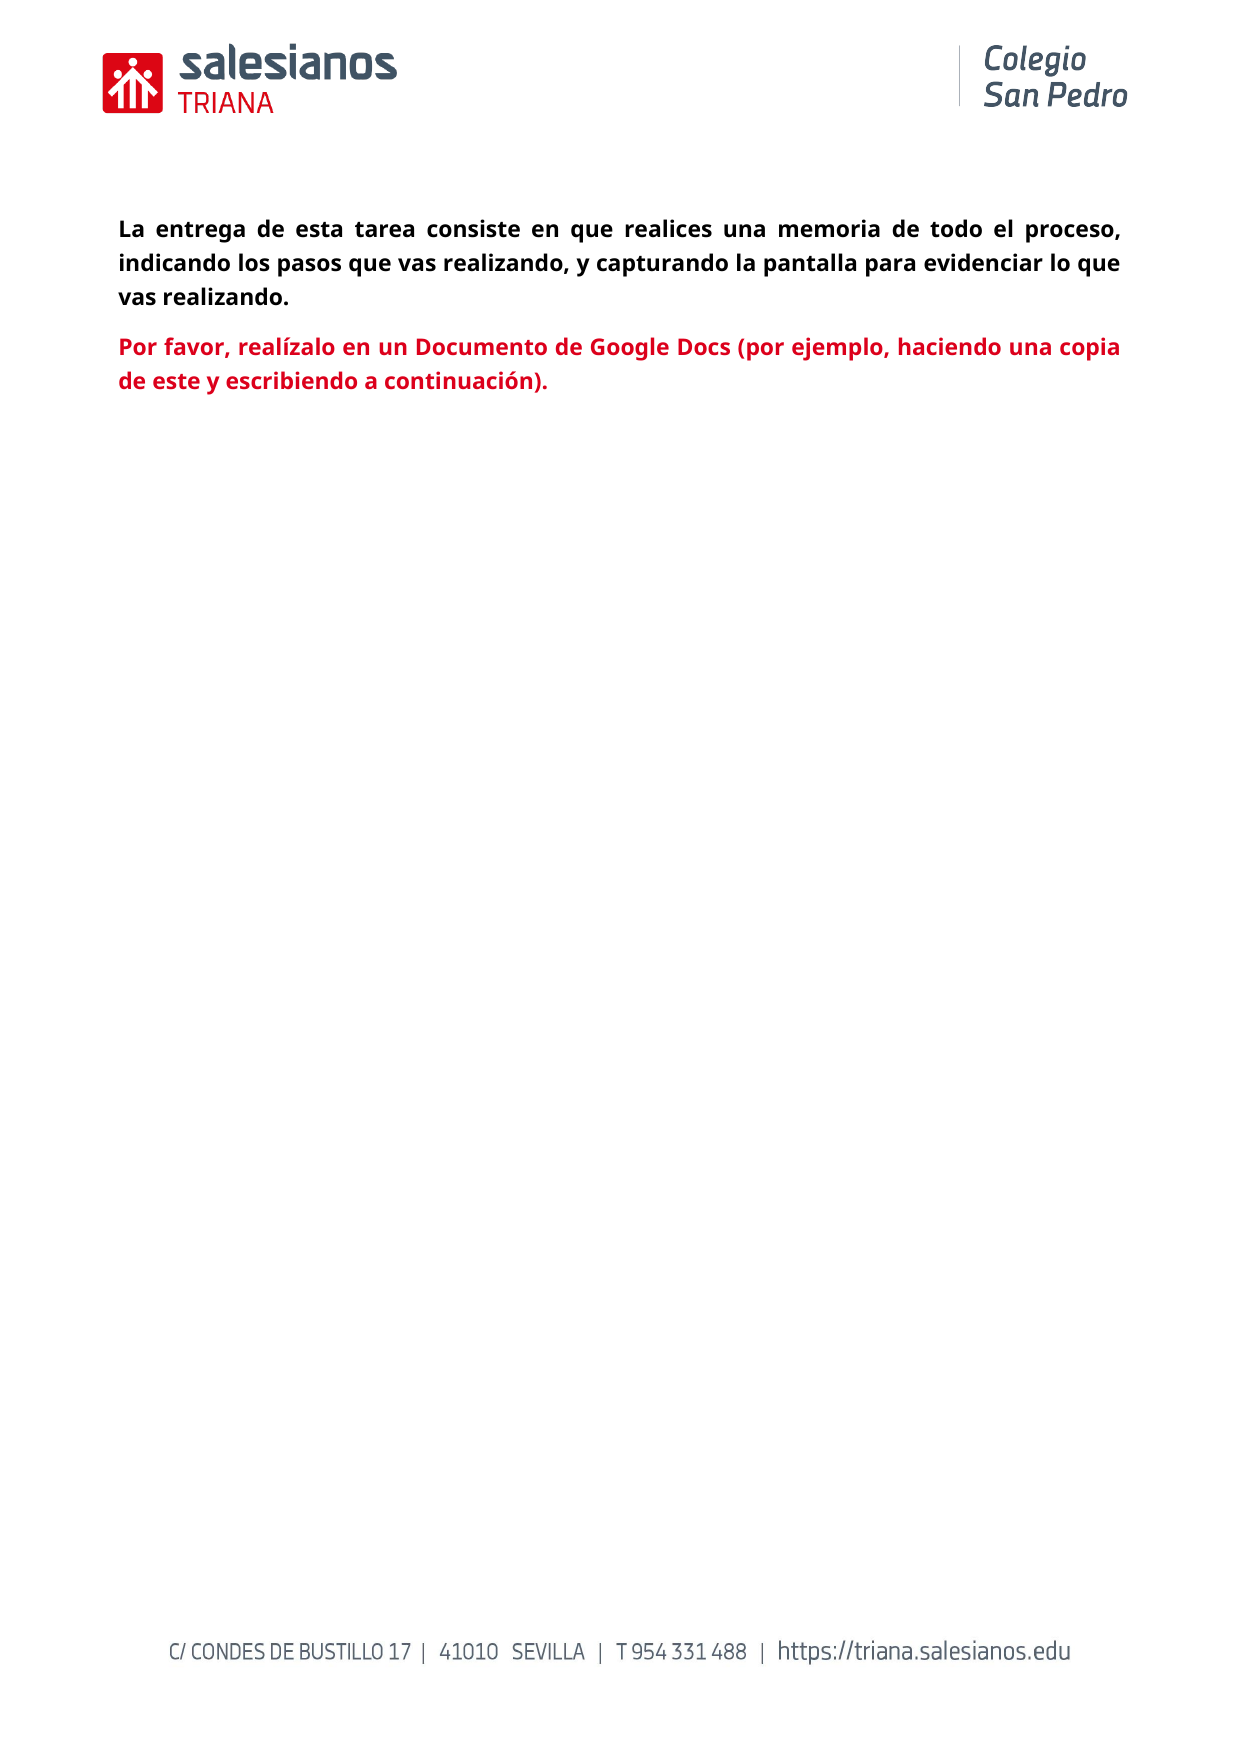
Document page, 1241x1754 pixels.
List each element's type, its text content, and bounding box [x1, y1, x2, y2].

text Por favor, realízalo en un Documento de Google Docs (por ejemplo, haciendo una copia de este y escribiendo a continuación). [118, 331, 1122, 396]
picture [951, 32, 1136, 122]
picture [93, 28, 402, 125]
picture [0, 1632, 1241, 1699]
text La entrega de esta tarea consiste en que realices una memoria de todo el proceso, indicando los pasos que vas realizando, y capturando la pantalla para evidenciar lo que vas realizando. [118, 213, 1122, 312]
